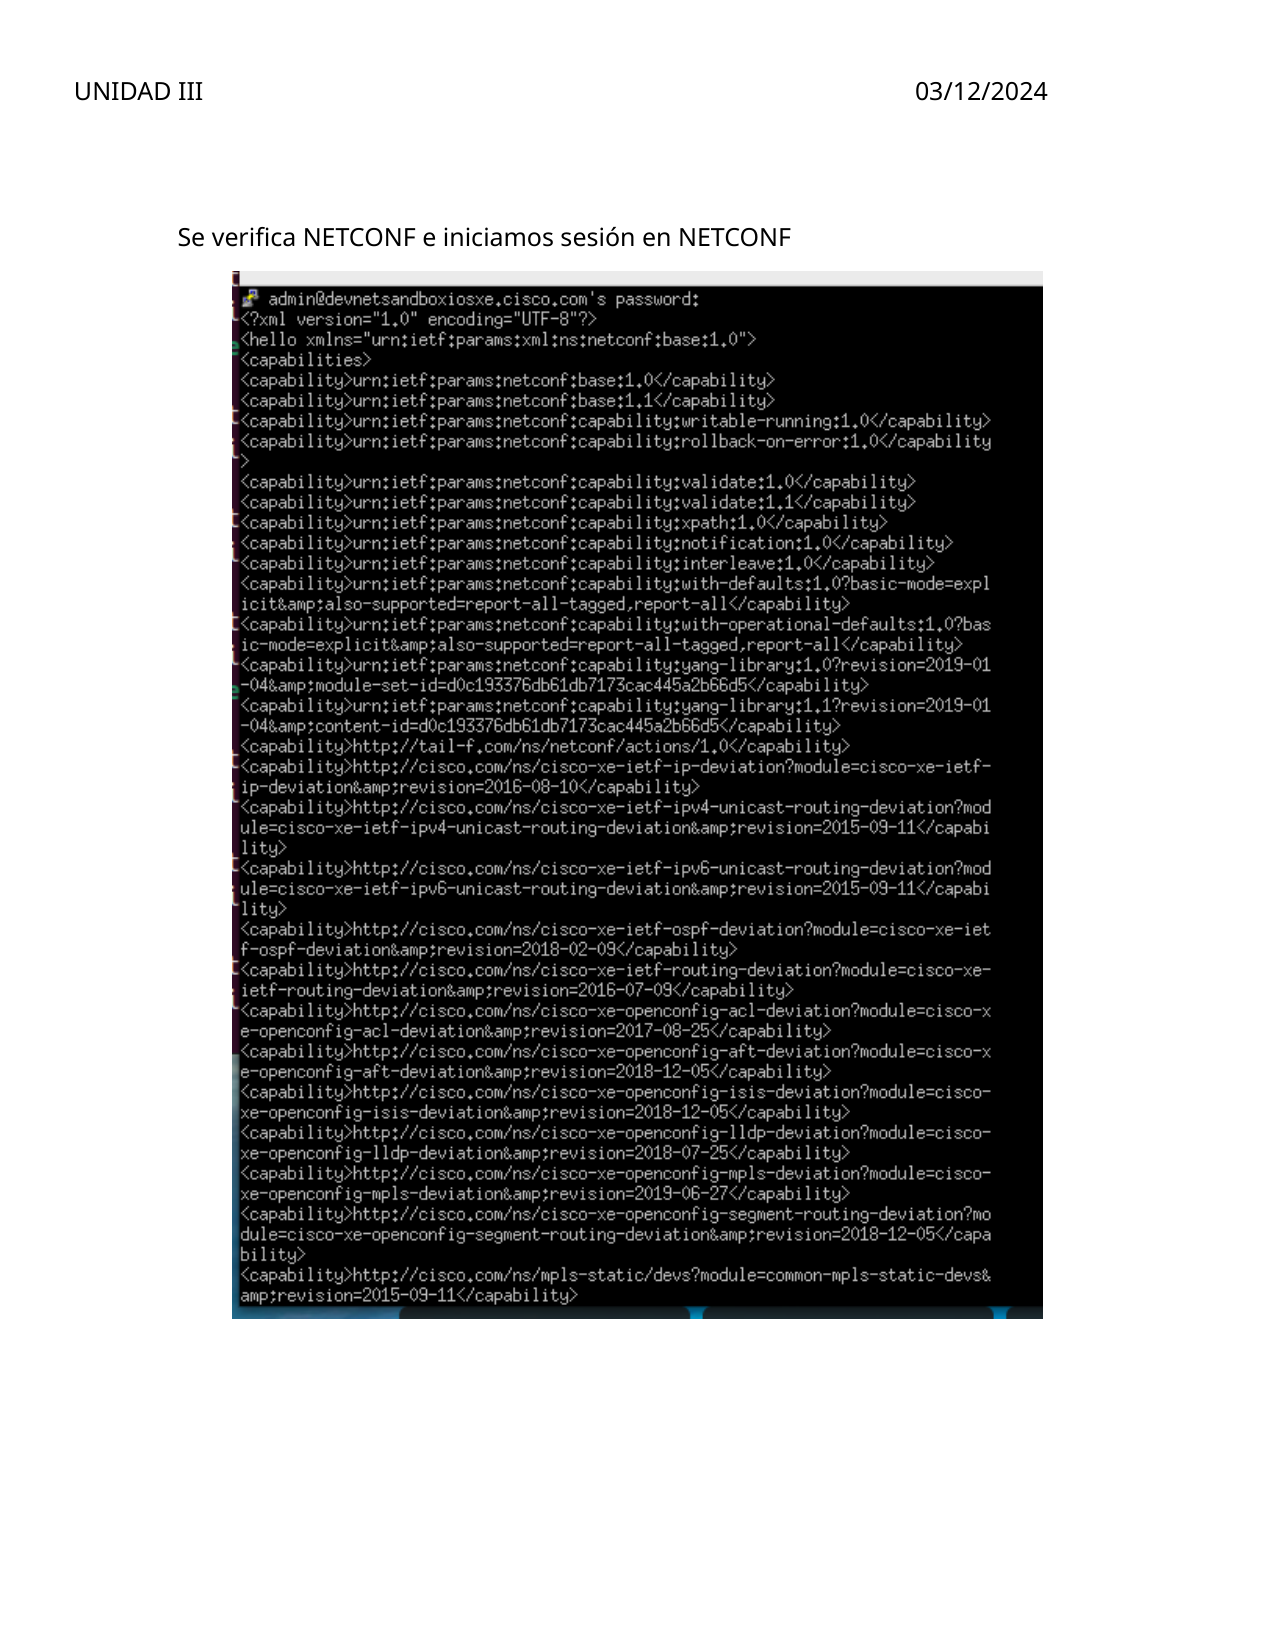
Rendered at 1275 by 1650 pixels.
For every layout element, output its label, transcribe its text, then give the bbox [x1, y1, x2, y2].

picture [232, 271, 1043, 1319]
text Se verifica NETCONF e iniciamos sesión en NETCONF [177, 219, 1098, 253]
